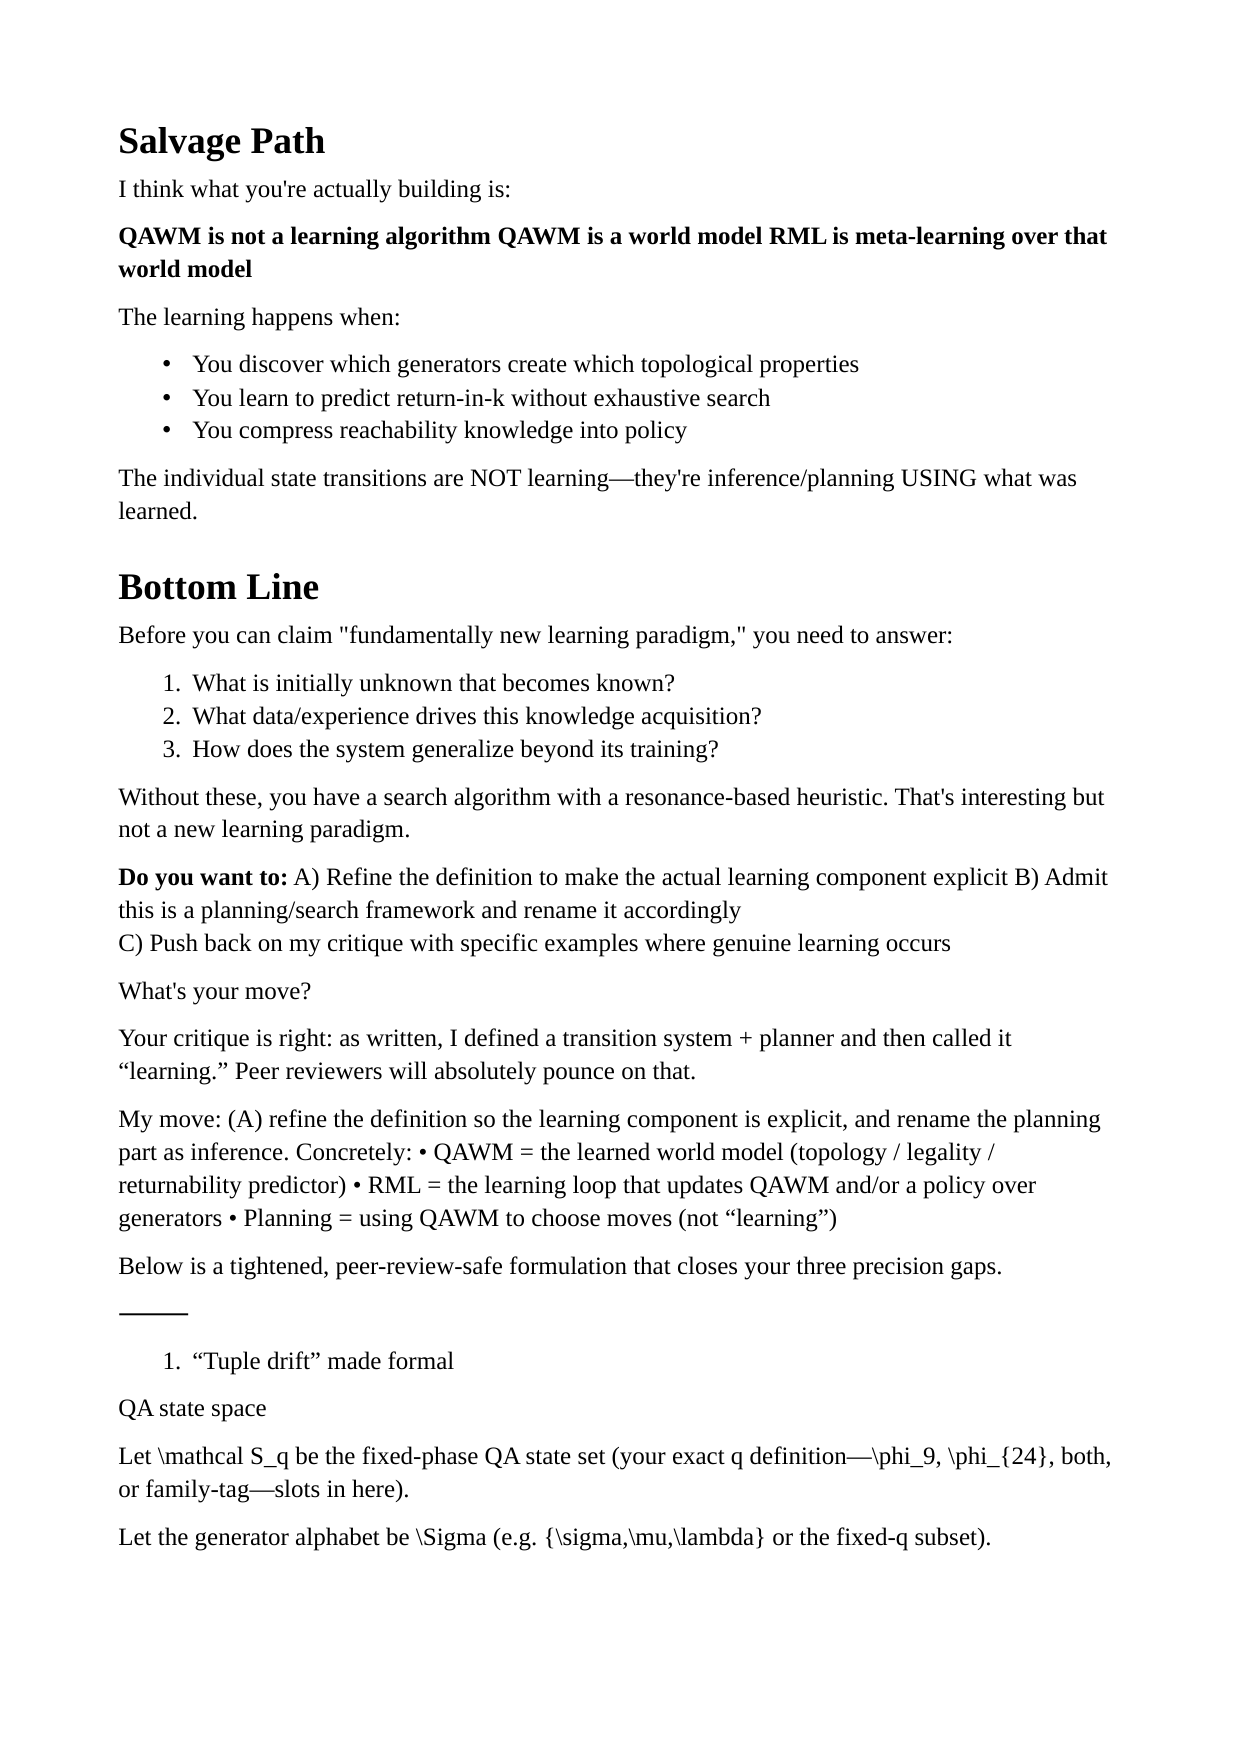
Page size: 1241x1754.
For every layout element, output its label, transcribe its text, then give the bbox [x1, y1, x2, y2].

text Before you can claim "fundamentally new learning paradigm," you need to answer: [118, 620, 1122, 649]
text Let the generator alphabet be \Sigma (e.g. {\sigma,\mu,\lambda} or the fixed-q subset). [118, 1522, 1122, 1551]
text ⸻ [118, 1298, 1122, 1327]
text QA state space [118, 1393, 1122, 1422]
text My move: (A) refine the definition so the learning component is explicit, and rename the planning part as inference. Concretely: • QAWM = the learned world model (topology / legality / returnability predictor) • RML = the learning loop that updates QAWM and/or a policy over generators • Planning = using QAWM to choose moves (not “learning”) [118, 1104, 1122, 1232]
text Without these, you have a search algorithm with a resonance-based heuristic. That's interesting but not a new learning paradigm. [118, 782, 1122, 843]
text The individual state transitions are NOT learning—they're inference/planning USING what was learned. [118, 463, 1122, 525]
list You learn to predict return-in-k without exhaustive search [162, 383, 1122, 411]
text Do you want to: A) Refine the definition to make the actual learning component explicit B) Admit this is a planning/search framework and rename it accordingly C) Push back on my critique with specific examples where genuine learning occurs [118, 862, 1122, 957]
list You compress reachability knowledge into policy [162, 416, 1122, 444]
text Your critique is right: as written, I defined a transition system + planner and then called it “learning.” Peer reviewers will absolutely pounce on that. [118, 1023, 1122, 1085]
list “Tuple drift” made formal [162, 1346, 1122, 1375]
text I think what you're actually building is: [118, 174, 1122, 202]
subtitle Salvage Path [118, 118, 1122, 161]
text What's your move? [118, 976, 1122, 1004]
text QAWM is not a learning algorithm QAWM is a world model RML is meta-learning over that world model [118, 221, 1122, 283]
text The learning happens when: [118, 302, 1122, 331]
text Let \mathcal S_q be the fixed-phase QA state set (your exact q definition—\phi_9, \phi_{24}, both, or family-tag—slots in here). [118, 1441, 1122, 1503]
text Below is a tightened, peer-review-safe formulation that closes your three precision gaps. [118, 1251, 1122, 1279]
list What data/experience drives this knowledge acquisition? [162, 701, 1122, 730]
list What is initially unknown that becomes known? [162, 668, 1122, 697]
subtitle Bottom Line [118, 565, 1122, 608]
list How does the system generalize beyond its training? [162, 734, 1122, 763]
list You discover which generators create which topological properties [162, 349, 1122, 378]
